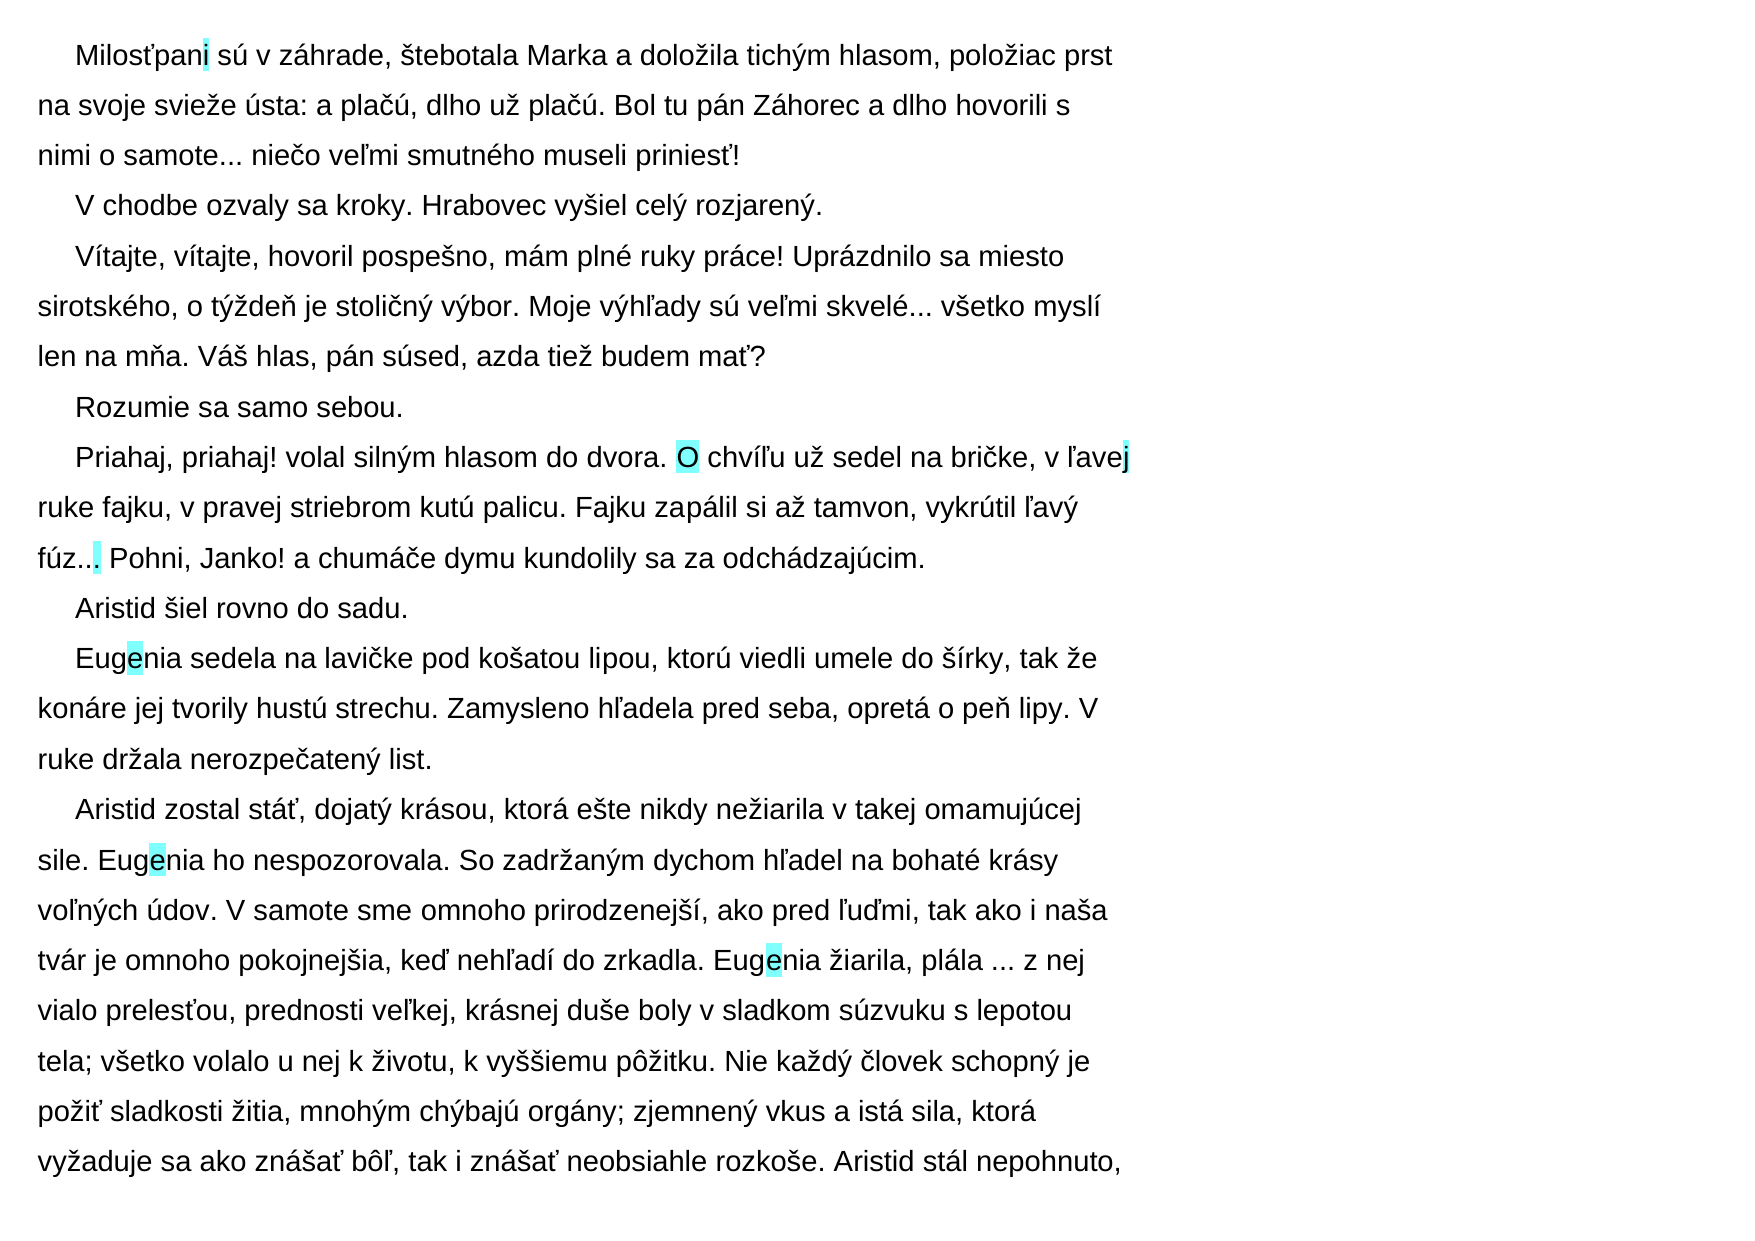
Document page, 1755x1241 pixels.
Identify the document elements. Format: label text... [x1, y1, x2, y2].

text Rozumie sa samo sebou. [37, 390, 1130, 423]
text Aristid zostal stáť, dojatý krásou, ktorá ešte nikdy nežiarila v takej omamujúcej sile. Eugenia ho nespozorovala. So zadržaným dychom hľadel na bohaté krásy voľných údov. V samote sme omnoho prirodzenejší, ako pred ľuďmi, tak ako i naša tvár je omnoho pokojnejšia, keď nehľadí do zrkadla. Eugenia žiarila, plála ... z nej vialo prelesťou, prednosti veľkej, krásnej duše boly v sladkom súzvuku s lepotou tela; všetko vo­lalo u nej k životu, k vyššiemu pôžitku. Nie každý človek schopný je požiť sladkosti žitia, mnohým chýbajú orgány; zjemnený vkus a istá sila, ktorá vyžaduje sa ako znášať bôľ, tak i znášať neobsiahle rozkoše. Aristid stál nepohnuto, [37, 792, 1130, 1178]
text Vítajte, vítajte, hovoril pospešno, mám plné ruky práce! Uprázdnilo sa miesto sirot­ského, o týždeň je stoličný výbor. Moje vý­hľady sú veľmi skvelé... všetko myslí len na mňa. Váš hlas, pán súsed, azda tiež budem mať? [37, 239, 1130, 373]
text Eugenia sedela na lavičke pod košatou li­pou, ktorú viedli umele do šírky, tak že konáre jej tvorily hustú strechu. Zamysleno hľadela pred seba, opretá o peň lipy. V ruke držala nerozpečatený list. [37, 641, 1130, 775]
text Priahaj, priahaj! volal silným hlasom do dvora. O chvíľu už sedel na bričke, v ľavej ruke fajku, v pravej striebrom kutú palicu. Fajku za­pálil si až tamvon, vykrútil ľavý fúz... Pohni, Janko! a chumáče dymu kundolily sa za od­chádzajúcim. [37, 440, 1130, 574]
text Milosťpani sú v záhrade, štebotala Marka a doložila tichým hlasom, položiac prst na svoje svieže ústa: a plačú, dlho už plačú. Bol tu pán Záhorec a dlho hovorili s nimi o samote... niečo veľmi smutného museli priniesť! [37, 37, 1130, 172]
text Aristid šiel rovno do sadu. [37, 591, 1130, 624]
text V chodbe ozvaly sa kroky. Hrabovec vyšiel celý rozjarený. [37, 188, 1130, 222]
